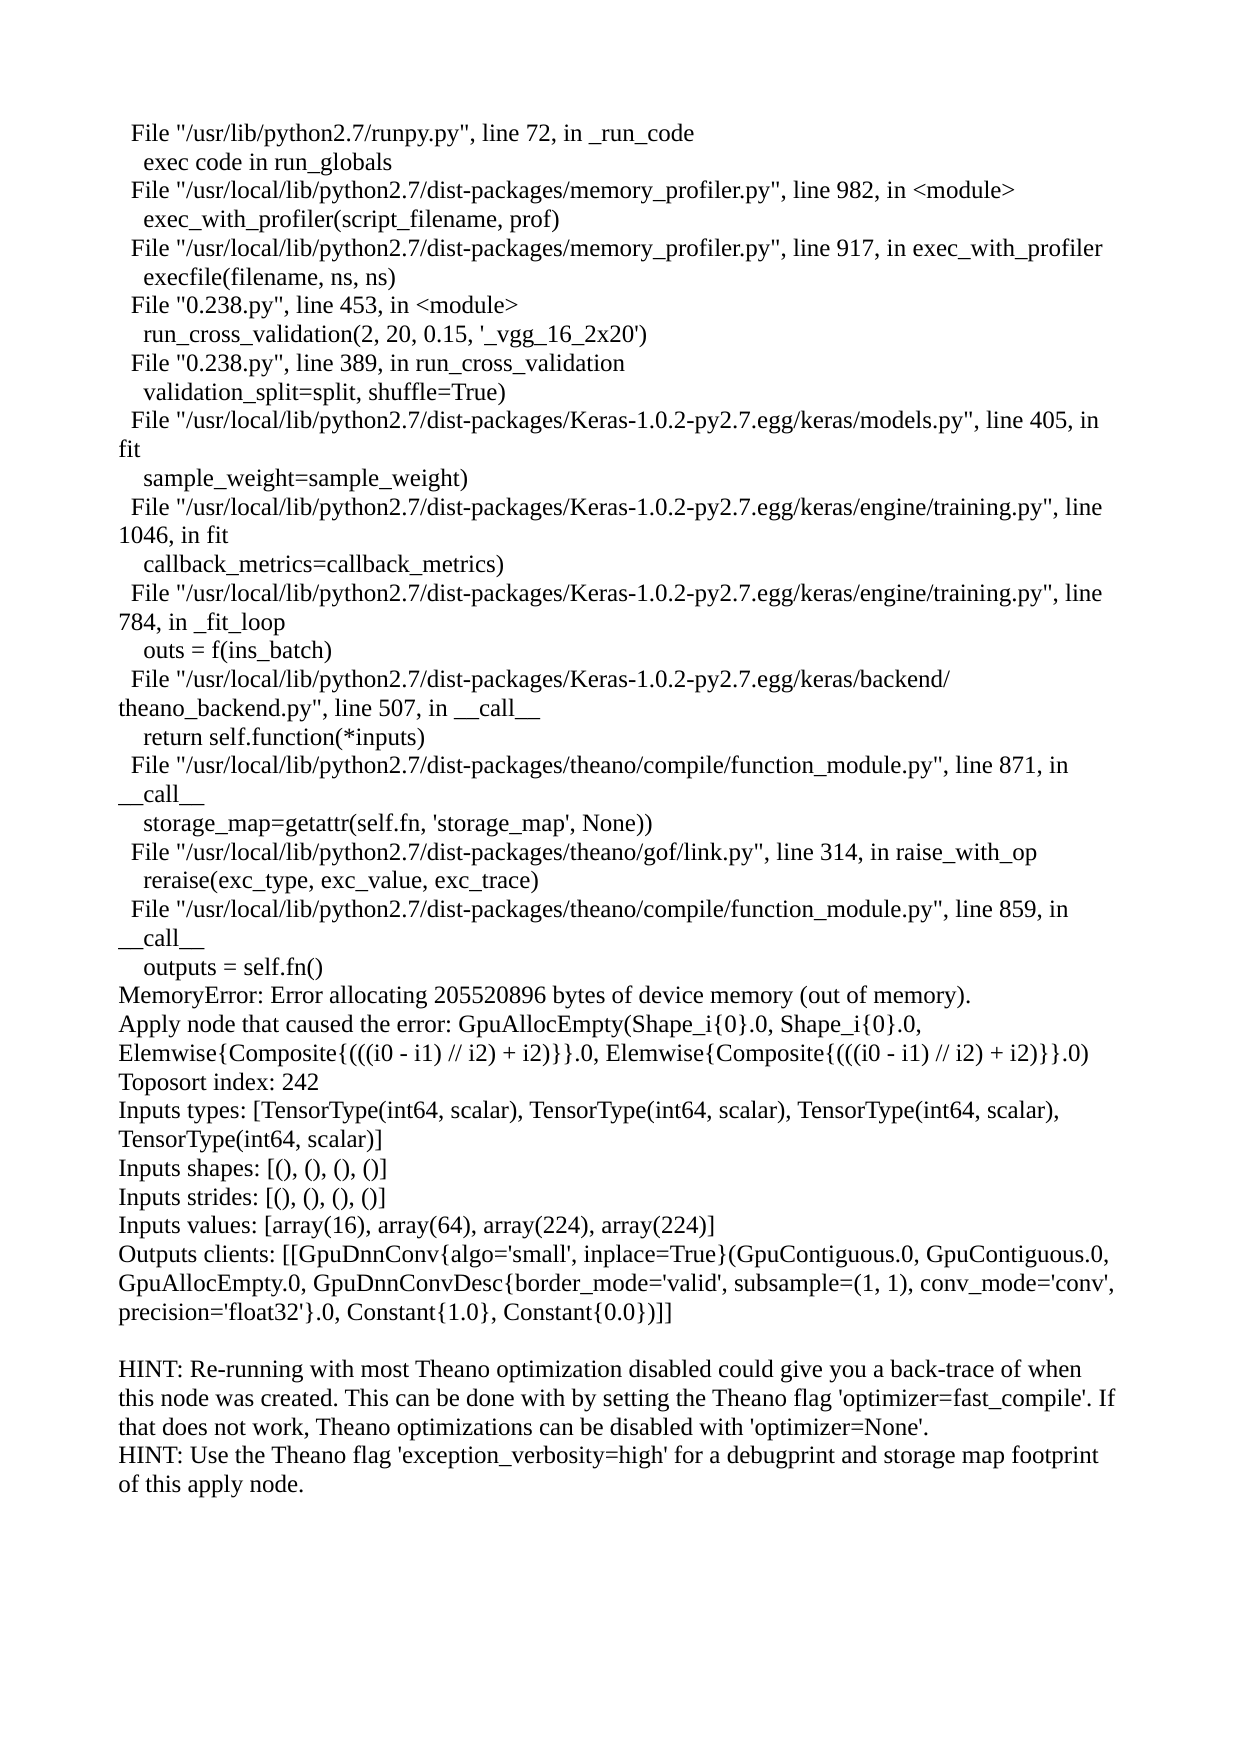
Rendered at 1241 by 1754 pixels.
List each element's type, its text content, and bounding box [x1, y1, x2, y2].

text exec_with_profiler(script_filename, prof) [118, 204, 1122, 233]
text File "/usr/local/lib/python2.7/dist-packages/Keras-1.0.2-py2.7.egg/keras/engine/training.py", line 784, in _fit_loop [118, 578, 1122, 636]
text Inputs shapes: [(), (), (), ()] [118, 1153, 1122, 1182]
text callback_metrics=callback_metrics) [118, 549, 1122, 578]
text Toposort index: 242 [118, 1067, 1122, 1096]
text reraise(exc_type, exc_value, exc_trace) [118, 866, 1122, 894]
text return self.function(*inputs) [118, 722, 1122, 751]
text File "/usr/lib/python2.7/runpy.py", line 72, in _run_code [118, 118, 1122, 147]
text File "/usr/local/lib/python2.7/dist-packages/theano/gof/link.py", line 314, in raise_with_op [118, 837, 1122, 866]
text File "/usr/local/lib/python2.7/dist-packages/Keras-1.0.2-py2.7.egg/keras/engine/training.py", line 1046, in fit [118, 492, 1122, 549]
text exec code in run_globals [118, 147, 1122, 176]
text Inputs values: [array(16), array(64), array(224), array(224)] [118, 1211, 1122, 1239]
text File "/usr/local/lib/python2.7/dist-packages/memory_profiler.py", line 917, in exec_with_profiler [118, 233, 1122, 262]
text execfile(filename, ns, ns) [118, 262, 1122, 291]
text HINT: Re-running with most Theano optimization disabled could give you a back-trace of when this node was created. This can be done with by setting the Theano flag 'optimizer=fast_compile'. If that does not work, Theano optimizations can be disabled with 'optimizer=None'. [118, 1354, 1122, 1441]
text File "0.238.py", line 453, in <module> [118, 291, 1122, 319]
text File "/usr/local/lib/python2.7/dist-packages/memory_profiler.py", line 982, in <module> [118, 176, 1122, 204]
text Inputs strides: [(), (), (), ()] [118, 1182, 1122, 1211]
text validation_split=split, shuffle=True) [118, 377, 1122, 406]
text Apply node that caused the error: GpuAllocEmpty(Shape_i{0}.0, Shape_i{0}.0, Elemwise{Composite{(((i0 - i1) // i2) + i2)}}.0, Elemwise{Composite{(((i0 - i1) // i2) + i2)}}.0) [118, 1009, 1122, 1067]
text File "/usr/local/lib/python2.7/dist-packages/theano/compile/function_module.py", line 871, in __call__ [118, 751, 1122, 808]
text File "/usr/local/lib/python2.7/dist-packages/Keras-1.0.2-py2.7.egg/keras/backend/theano_backend.py", line 507, in __call__ [118, 664, 1122, 722]
text File "0.238.py", line 389, in run_cross_validation [118, 348, 1122, 377]
text File "/usr/local/lib/python2.7/dist-packages/Keras-1.0.2-py2.7.egg/keras/models.py", line 405, in fit [118, 406, 1122, 463]
text run_cross_validation(2, 20, 0.15, '_vgg_16_2x20') [118, 319, 1122, 348]
text MemoryError: Error allocating 205520896 bytes of device memory (out of memory). [118, 981, 1122, 1009]
text outs = f(ins_batch) [118, 636, 1122, 664]
text storage_map=getattr(self.fn, 'storage_map', None)) [118, 808, 1122, 837]
text File "/usr/local/lib/python2.7/dist-packages/theano/compile/function_module.py", line 859, in __call__ [118, 894, 1122, 952]
text sample_weight=sample_weight) [118, 463, 1122, 492]
text HINT: Use the Theano flag 'exception_verbosity=high' for a debugprint and storage map footprint of this apply node. [118, 1441, 1122, 1498]
text Inputs types: [TensorType(int64, scalar), TensorType(int64, scalar), TensorType(int64, scalar), TensorType(int64, scalar)] [118, 1096, 1122, 1153]
text Outputs clients: [[GpuDnnConv{algo='small', inplace=True}(GpuContiguous.0, GpuContiguous.0, GpuAllocEmpty.0, GpuDnnConvDesc{border_mode='valid', subsample=(1, 1), conv_mode='conv', precision='float32'}.0, Constant{1.0}, Constant{0.0})]] [118, 1239, 1122, 1326]
text outputs = self.fn() [118, 952, 1122, 981]
